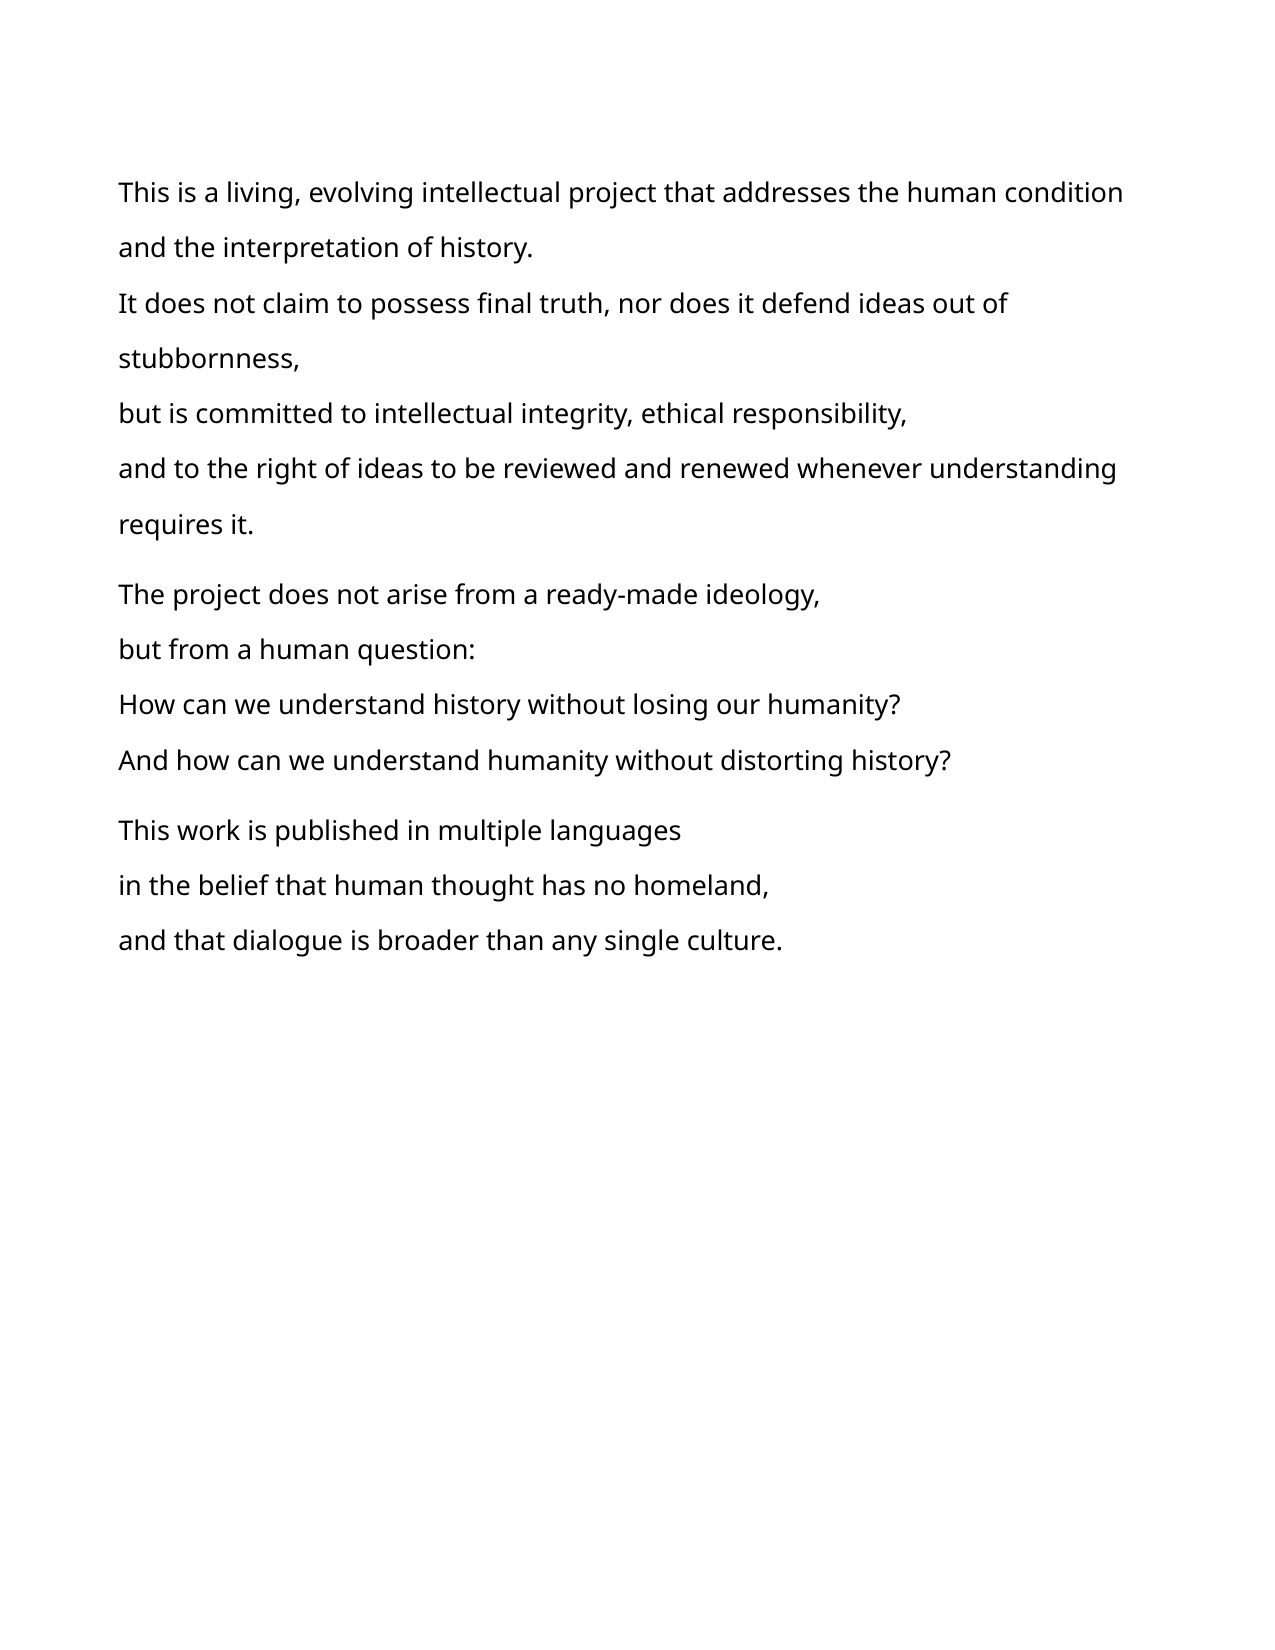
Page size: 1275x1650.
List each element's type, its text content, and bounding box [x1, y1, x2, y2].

text This is a living, evolving intellectual project that addresses the human condition and the interpretation of history. It does not claim to possess final truth, nor does it defend ideas out of stubbornness, but is committed to intellectual integrity, ethical responsibility, and to the right of ideas to be reviewed and renewed whenever understanding requires it. [118, 118, 1157, 542]
text The project does not arise from a ready-made ideology, but from a human question: How can we understand history without losing our humanity? And how can we understand humanity without distorting history? [118, 575, 1157, 778]
text This work is published in multiple languages in the belief that human thought has no homeland, and that dialogue is broader than any single culture. [118, 811, 1157, 958]
